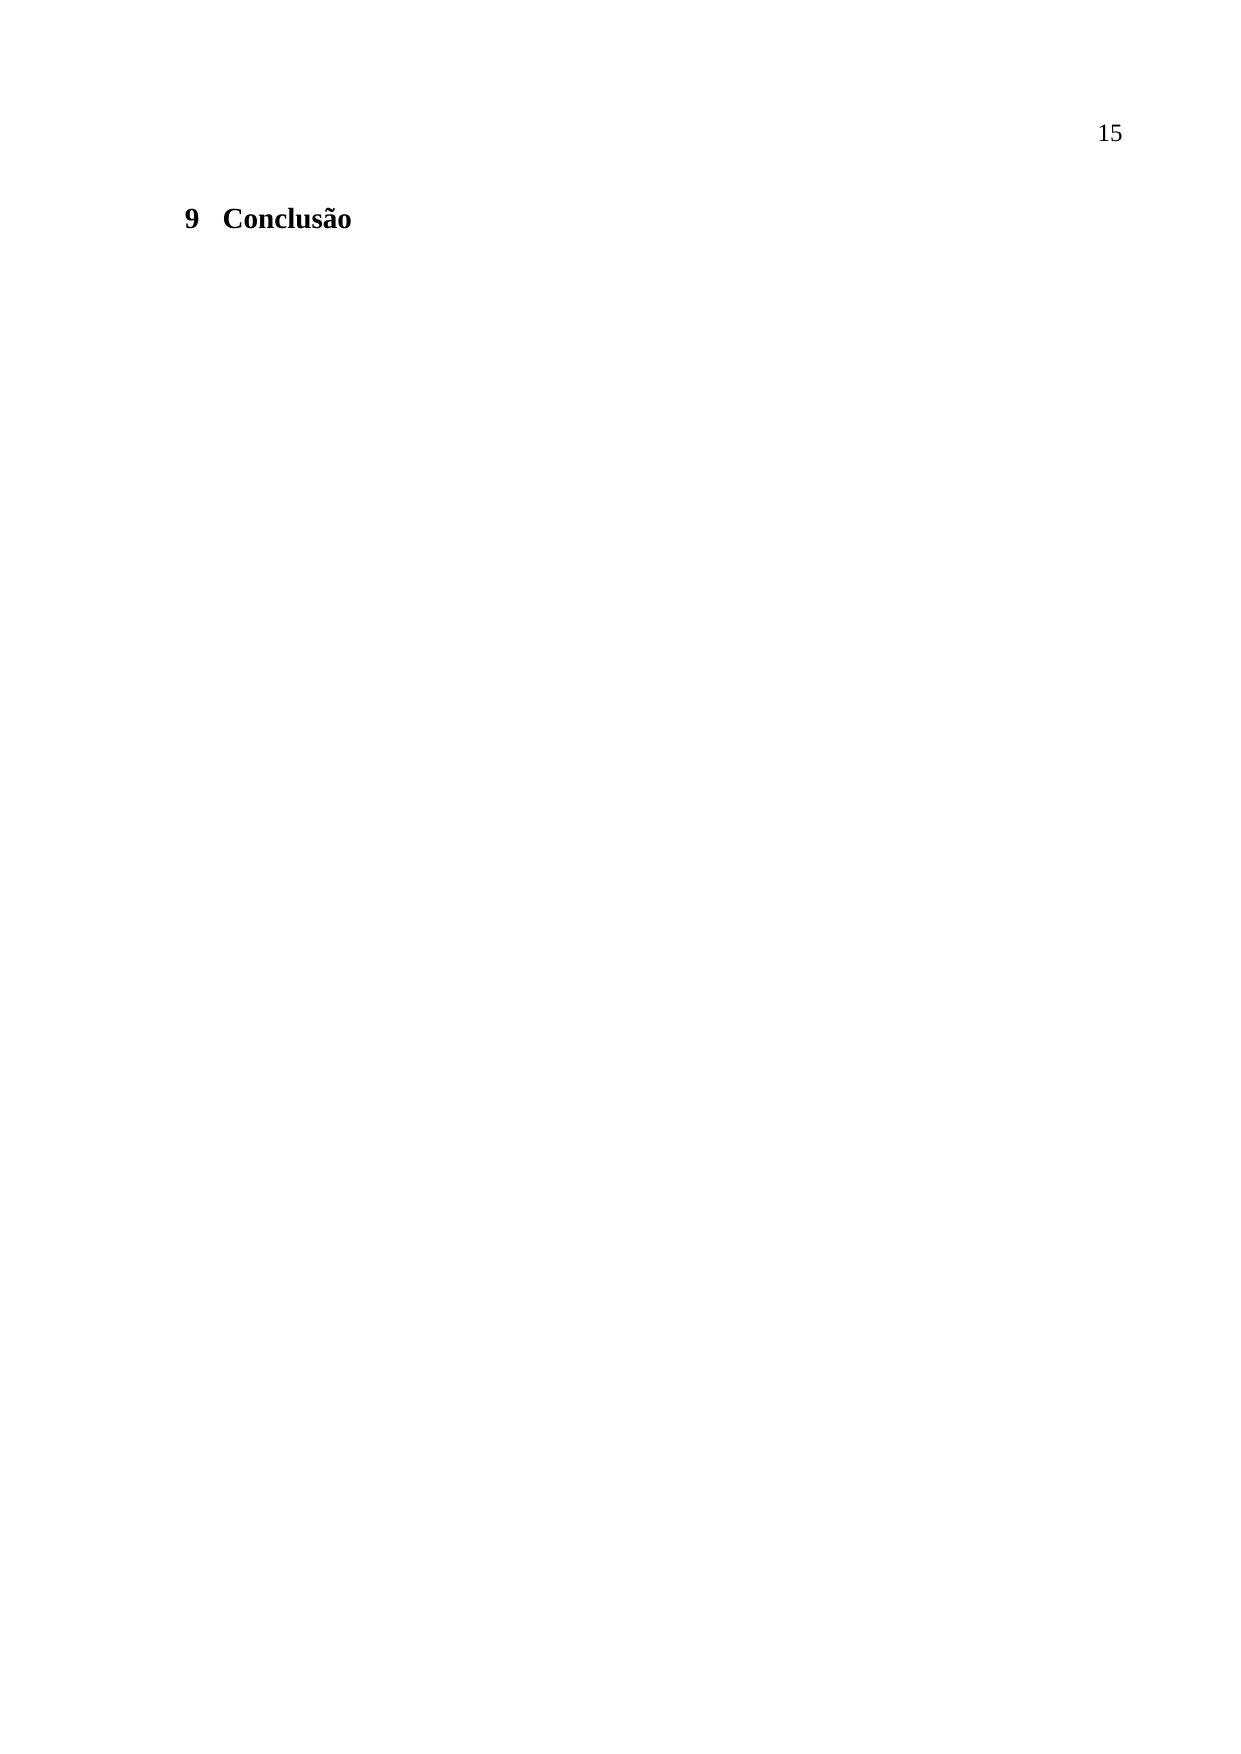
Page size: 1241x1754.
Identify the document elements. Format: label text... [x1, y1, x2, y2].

subtitle Conclusão [177, 201, 1122, 235]
